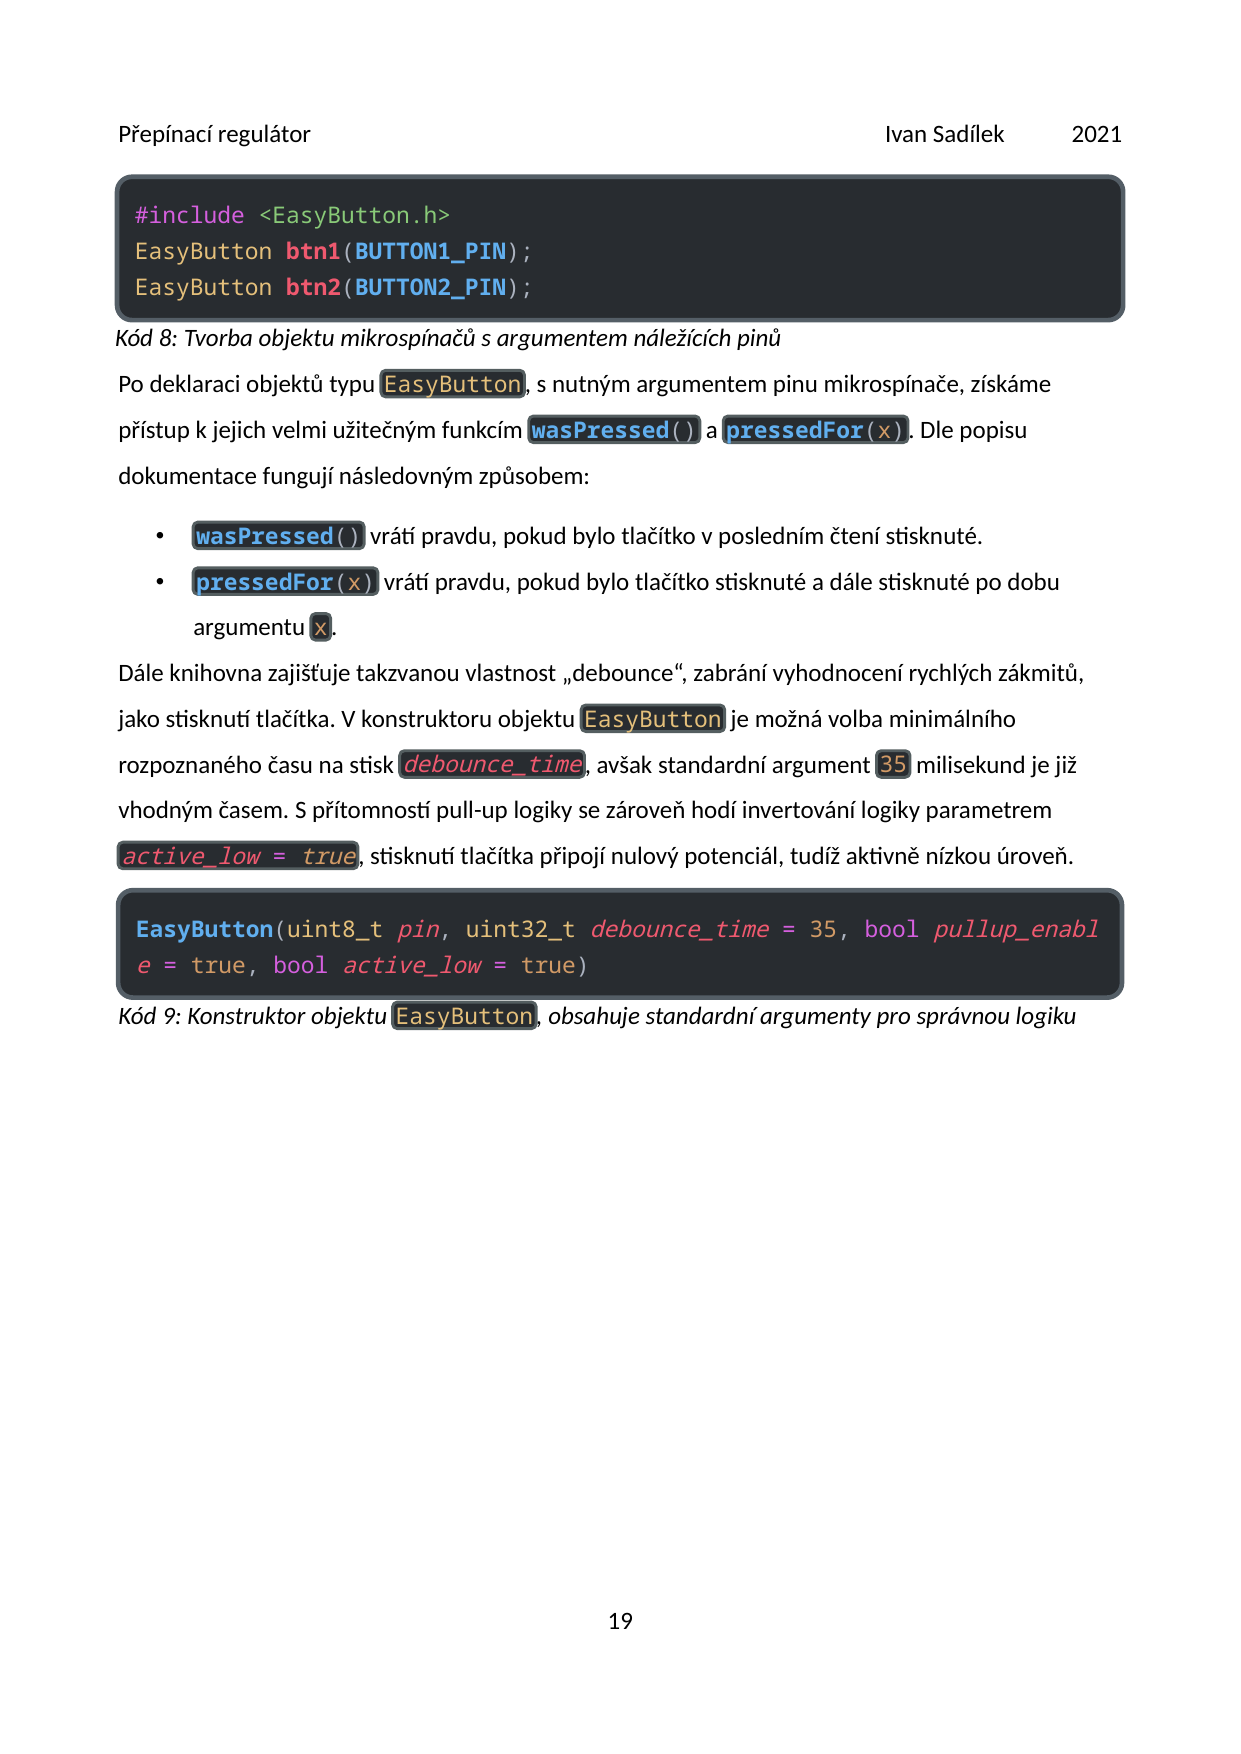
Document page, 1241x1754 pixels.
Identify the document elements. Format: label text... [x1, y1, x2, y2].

text Kód 9: Konstruktor objektu [118, 993, 396, 1031]
list vrátí pravdu, pokud bylo tlačítko stisknuté a dále stisknuté po dobu argumentu . [156, 566, 1122, 642]
text , obsahuje standardní argumenty pro správnou logiku [532, 993, 1122, 1031]
text Dále knihovna zajišťuje takzvanou vlastnost „debounce“, zabrání vyhodnocení rychlých zákmitů, jako stisknutí tlačítka. V konstruktoru objektu je možná volba minimálního rozpoznaného času na stisk , avšak standardní argument milisekund je již vhodným časem. S přítomností pull-up logiky se zároveň hodí invertování logiky parametrem , stisknutí tlačítka připojí nulový potenciál, tudíž aktivně nízkou úroveň. [118, 657, 1122, 871]
text Po deklaraci objektů typu , s nutným argumentem pinu mikrospínače, získáme přístup k jejich velmi užitečným funkcím a . Dle popisu dokumentace fungují následovným způsobem: [118, 353, 1122, 490]
text Kód 8: Tvorba objektu mikrospínačů s argumentem náležících pinů [115, 310, 1126, 353]
list vrátí pravdu, pokud bylo tlačítko v posledním čtení stisknuté. [156, 520, 197, 551]
list vrátí pravdu, pokud bylo tlačítko v posledním čtení stisknuté. [361, 520, 1122, 551]
